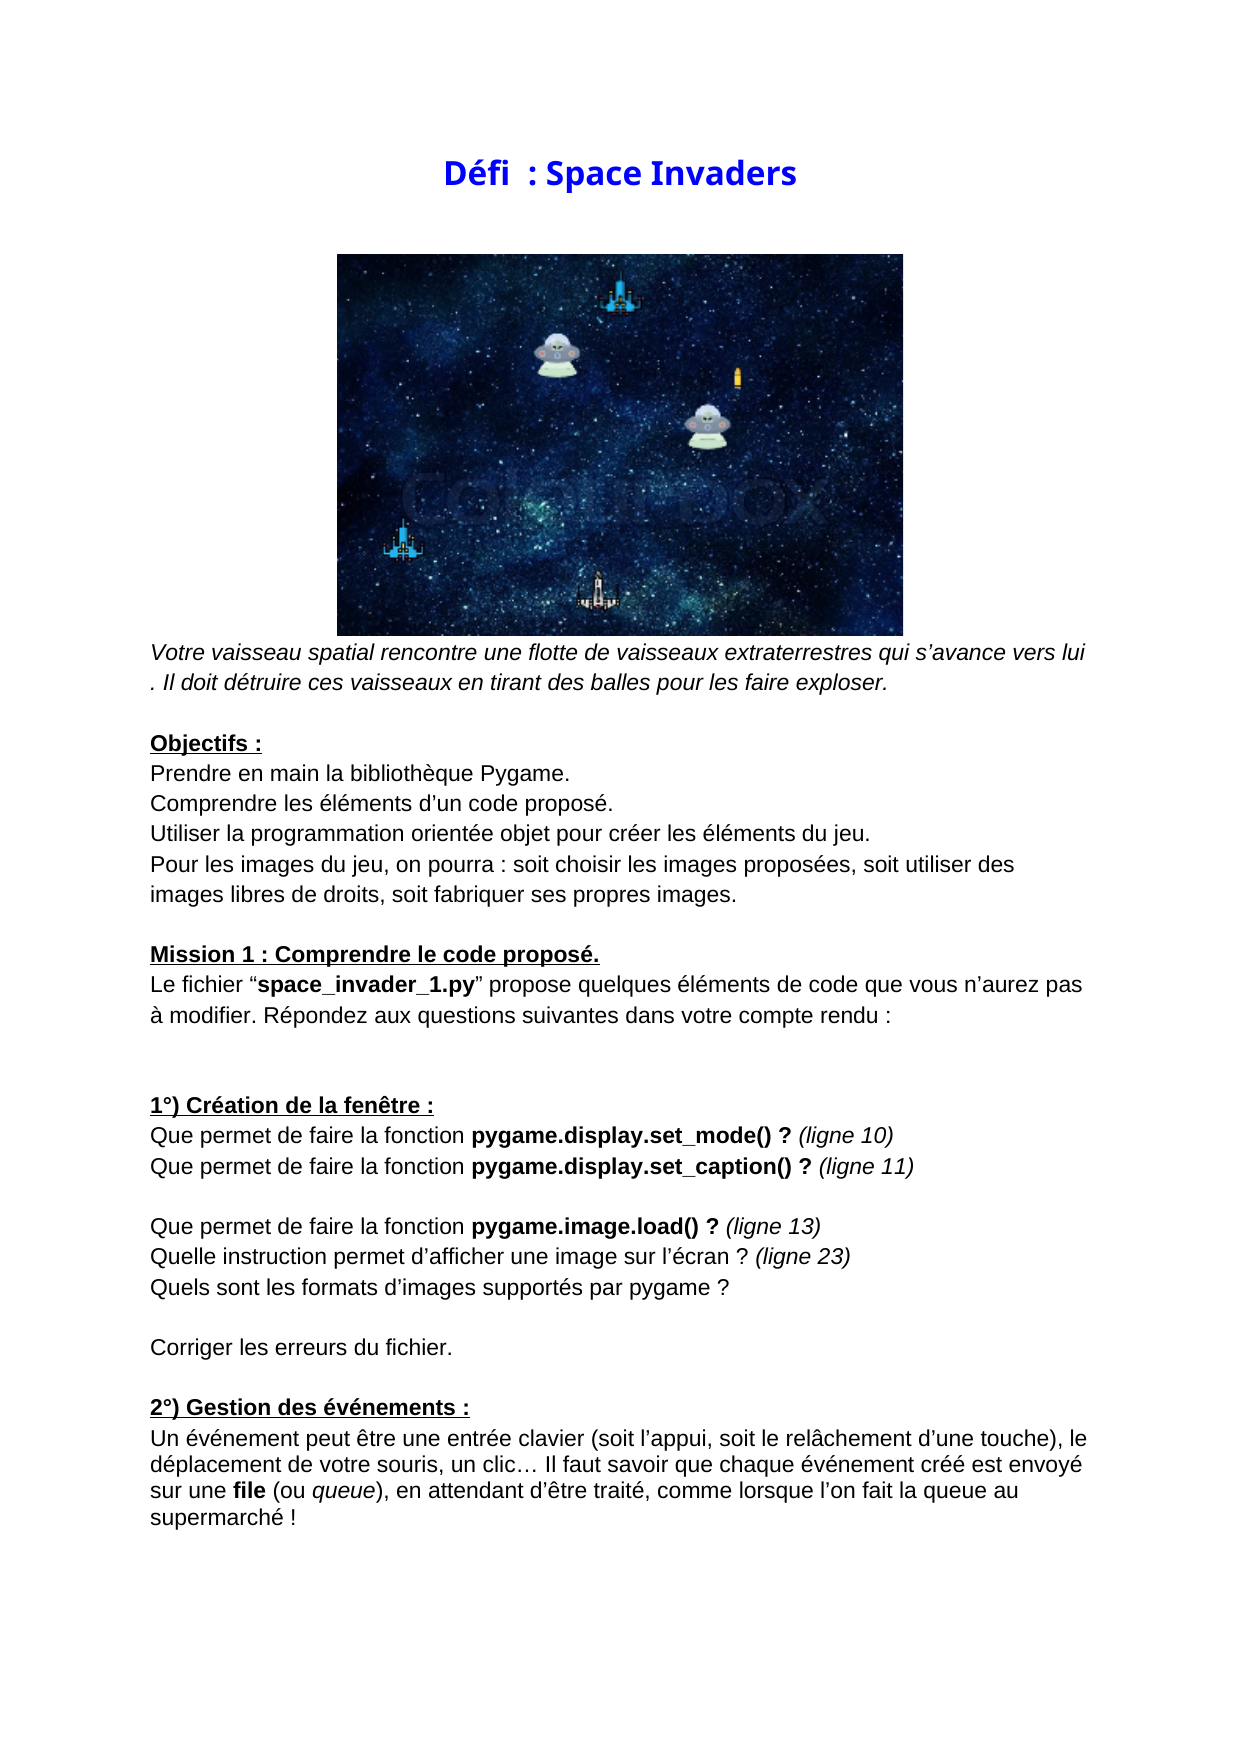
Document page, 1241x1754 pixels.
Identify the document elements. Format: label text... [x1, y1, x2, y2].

text Utiliser la programmation orientée objet pour créer les éléments du jeu. [150, 820, 1090, 847]
text Quelle instruction permet d’afficher une image sur l’écran ? (ligne 23) [150, 1243, 1090, 1269]
text Votre vaisseau spatial rencontre une flotte de vaisseaux extraterrestres qui s’avance vers lui . Il doit détruire ces vaisseaux en tirant des balles pour les faire exploser. [150, 639, 1090, 696]
text Que permet de faire la fonction pygame.image.load() ? (ligne 13) [150, 1213, 1090, 1239]
text Le fichier “space_invader_1.py” propose quelques éléments de code que vous n’aurez pas à modifier. Répondez aux questions suivantes dans votre compte rendu : [150, 971, 1090, 1028]
text Objectifs : [150, 730, 1090, 756]
text Comprendre les éléments d’un code proposé. [150, 790, 1090, 816]
text Pour les images du jeu, on pourra : soit choisir les images proposées, soit utiliser des images libres de droits, soit fabriquer ses propres images. [150, 851, 1090, 907]
text Défi : Space Invaders [150, 150, 1090, 195]
text Que permet de faire la fonction pygame.display.set_mode() ? (ligne 10) [150, 1122, 1090, 1149]
text Que permet de faire la fonction pygame.display.set_caption() ? (ligne 11) [150, 1153, 1090, 1179]
text Prendre en main la bibliothèque Pygame. [150, 760, 1090, 786]
text Un événement peut être une entrée clavier (soit l’appui, soit le relâchement d’une touche), le déplacement de votre souris, un clic… Il faut savoir que chaque événement créé est envoyé sur une file (ou queue), en attendant d’être traité, comme lorsque l’on fait la queue au supermarché ! [150, 1424, 1090, 1530]
text 1°) Création de la fenêtre : [150, 1092, 1090, 1118]
text Mission 1 : Comprendre le code proposé. [150, 941, 1090, 967]
text Quels sont les formats d’images supportés par pygame ? [150, 1273, 1090, 1300]
text Corriger les erreurs du fichier. [150, 1334, 1090, 1360]
text 2°) Gestion des événements : [150, 1394, 1090, 1421]
